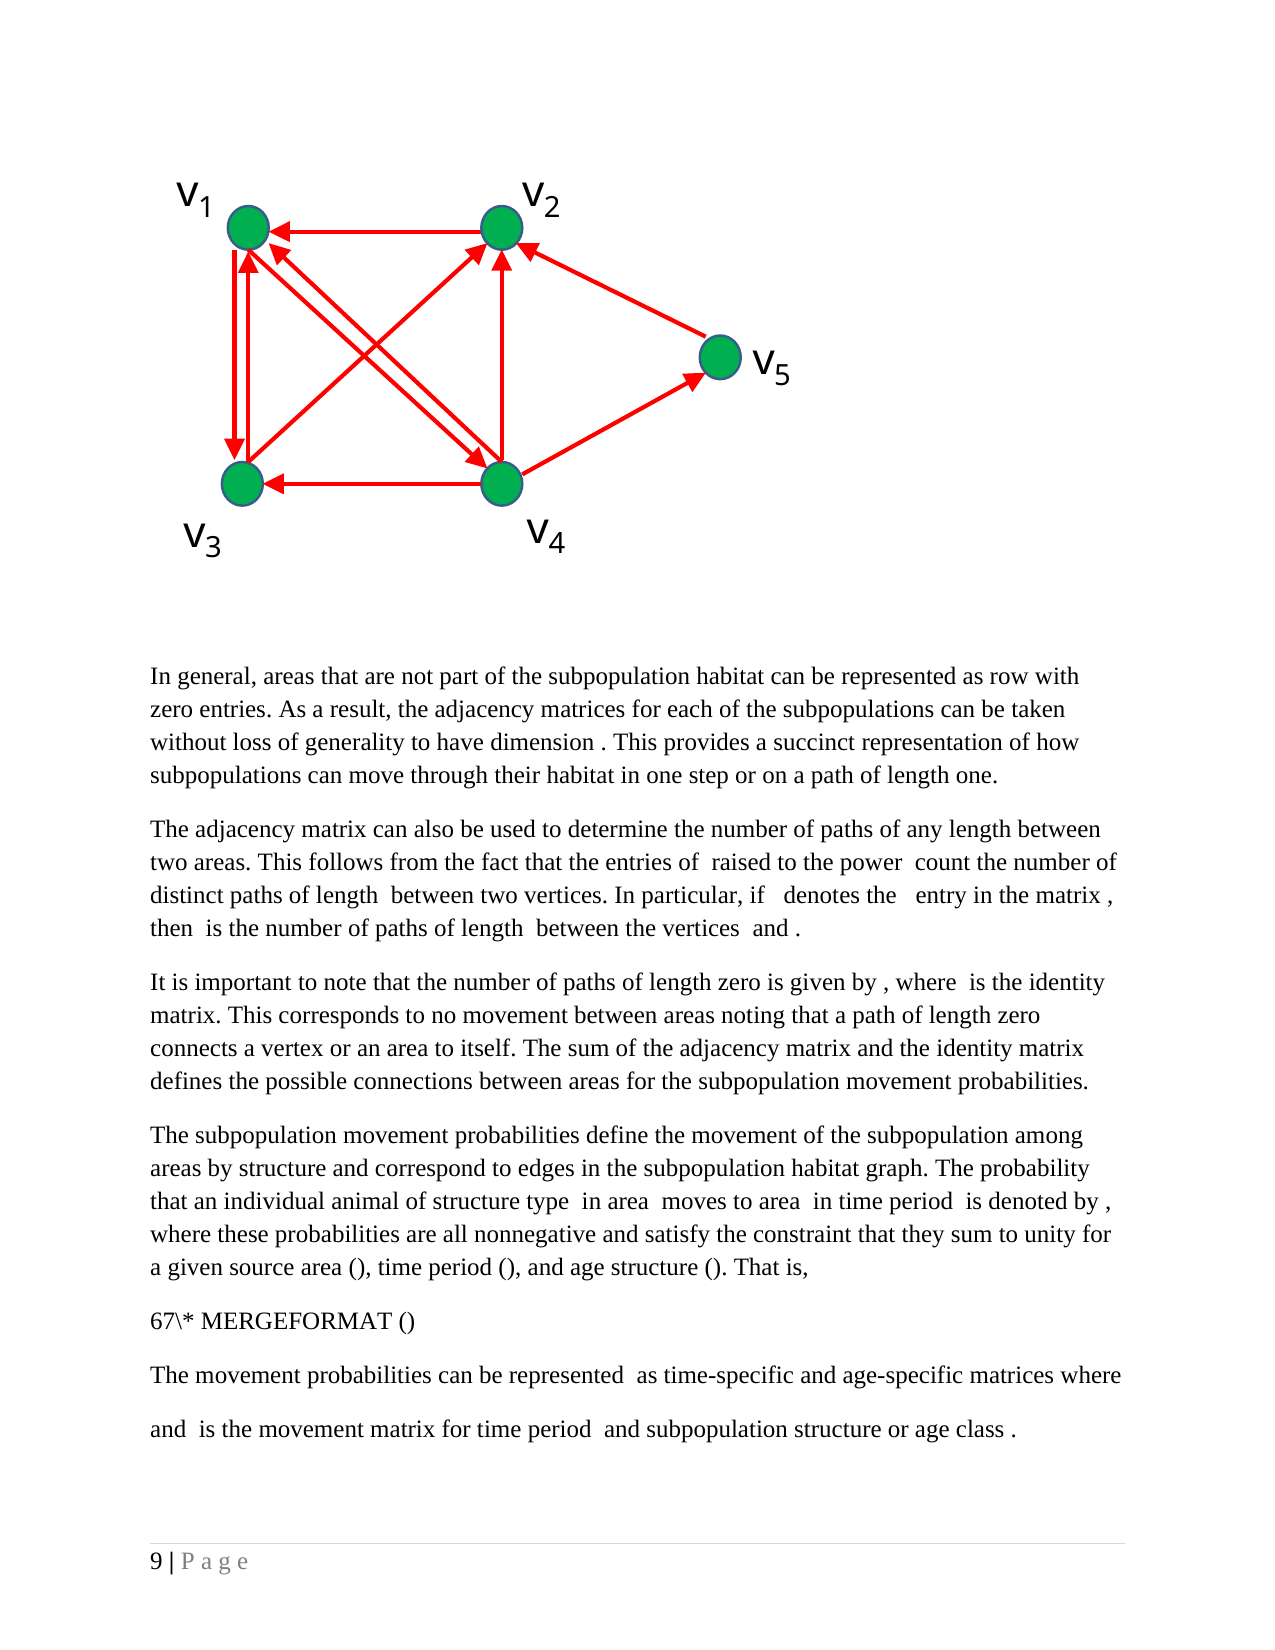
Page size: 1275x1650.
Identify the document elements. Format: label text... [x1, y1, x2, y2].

text The adjacency matrix can also be used to determine the number of paths of any length between two areas. This follows from the fact that the entries of raised to the power count the number of distinct paths of length between two vertices. In particular, if denotes the entry in the matrix , then is the number of paths of length between the vertices and . [150, 814, 1125, 942]
text The movement probabilities can be represented as time-specific and age-specific matrices where [150, 1360, 1125, 1388]
text 67\* MERGEFORMAT () [150, 1306, 1125, 1335]
text and is the movement matrix for time period and subpopulation structure or age class . [150, 1414, 1125, 1442]
text In general, areas that are not part of the subpopulation habitat can be represented as row with zero entries. As a result, the adjacency matrices for each of the subpopulations can be taken without loss of generality to have dimension . This provides a succinct representation of how subpopulations can move through their habitat in one step or on a path of length one. [150, 661, 1125, 789]
text It is important to note that the number of paths of length zero is given by , where is the identity matrix. This corresponds to no movement between areas noting that a path of length zero connects a vertex or an area to itself. The sum of the adjacency matrix and the identity matrix defines the possible connections between areas for the subpopulation movement probabilities. [150, 967, 1125, 1095]
text The subpopulation movement probabilities define the movement of the subpopulation among areas by structure and correspond to edges in the subpopulation habitat graph. The probability that an individual animal of structure type in area moves to area in time period is denoted by , where these probabilities are all nonnegative and satisfy the constraint that they sum to unity for a given source area (), time period (), and age structure (). That is, [150, 1120, 1125, 1281]
